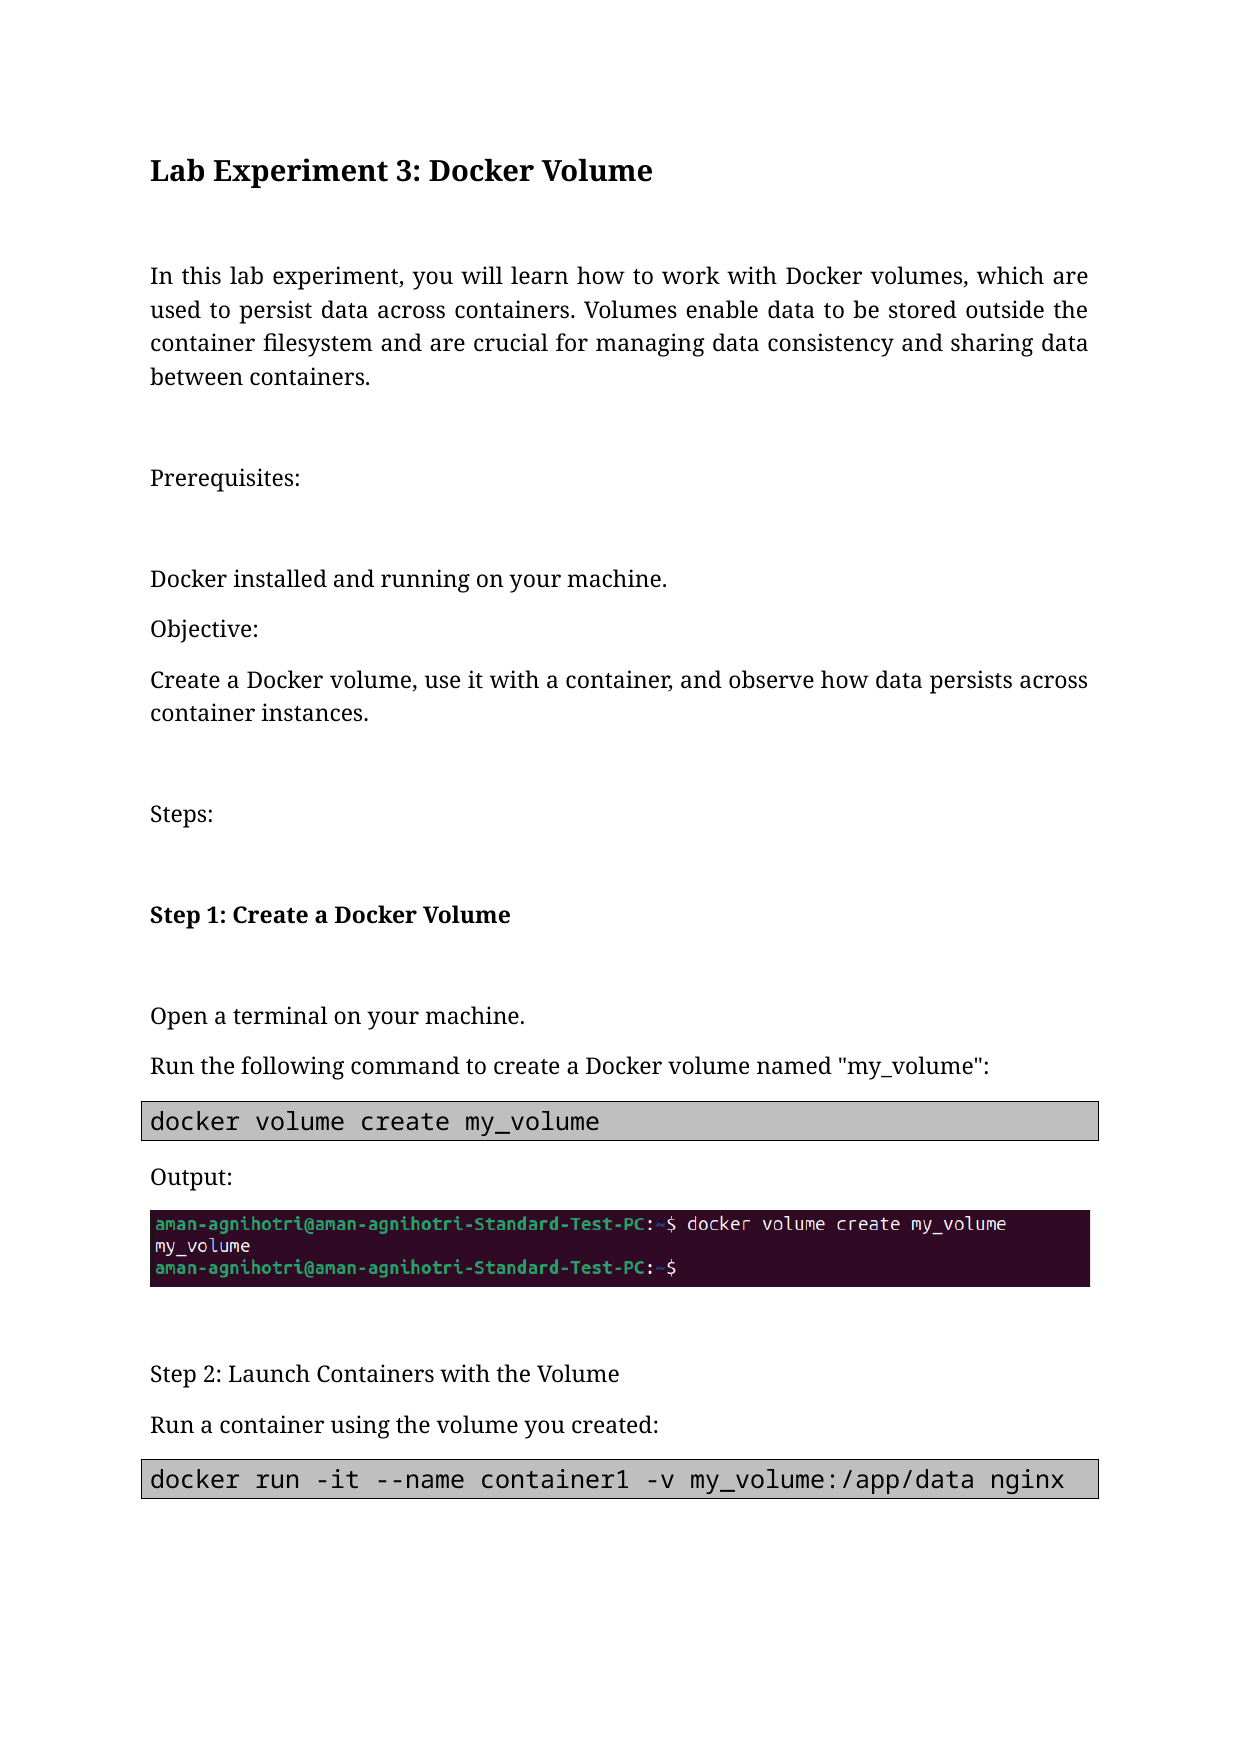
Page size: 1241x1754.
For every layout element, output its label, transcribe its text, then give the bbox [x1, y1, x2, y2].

text Prerequisites: [150, 462, 1090, 493]
picture [150, 1210, 1091, 1287]
text Objective: [150, 613, 1090, 644]
text Run a container using the volume you created: [150, 1409, 1090, 1440]
text Steps: [150, 798, 1090, 829]
text ­Lab Experiment 3: Docker Volume [150, 150, 1090, 190]
text Open a terminal on your machine. [150, 1000, 1090, 1031]
text docker volume create my_volume [142, 1102, 1098, 1140]
text docker run -it --name container1 -v my_volume:/app/data nginx [142, 1460, 1098, 1498]
text Output: [150, 1160, 1090, 1192]
text Docker installed and running on your machine. [150, 563, 1090, 594]
text Create a Docker volume, use it with a container, and observe how data persists across container instances. [150, 664, 1090, 729]
text In this lab experiment, you will learn how to work with Docker volumes, which are used to persist data across containers. Volumes enable data to be stored outside the container filesystem and are crucial for managing data consistency and sharing data between containers. [150, 260, 1090, 392]
text Step 1: Create a Docker Volume [150, 899, 1090, 930]
text Run the following command to create a Docker volume named "my_volume": [150, 1050, 1090, 1082]
text Step 2: Launch Containers with the Volume [150, 1358, 1090, 1389]
